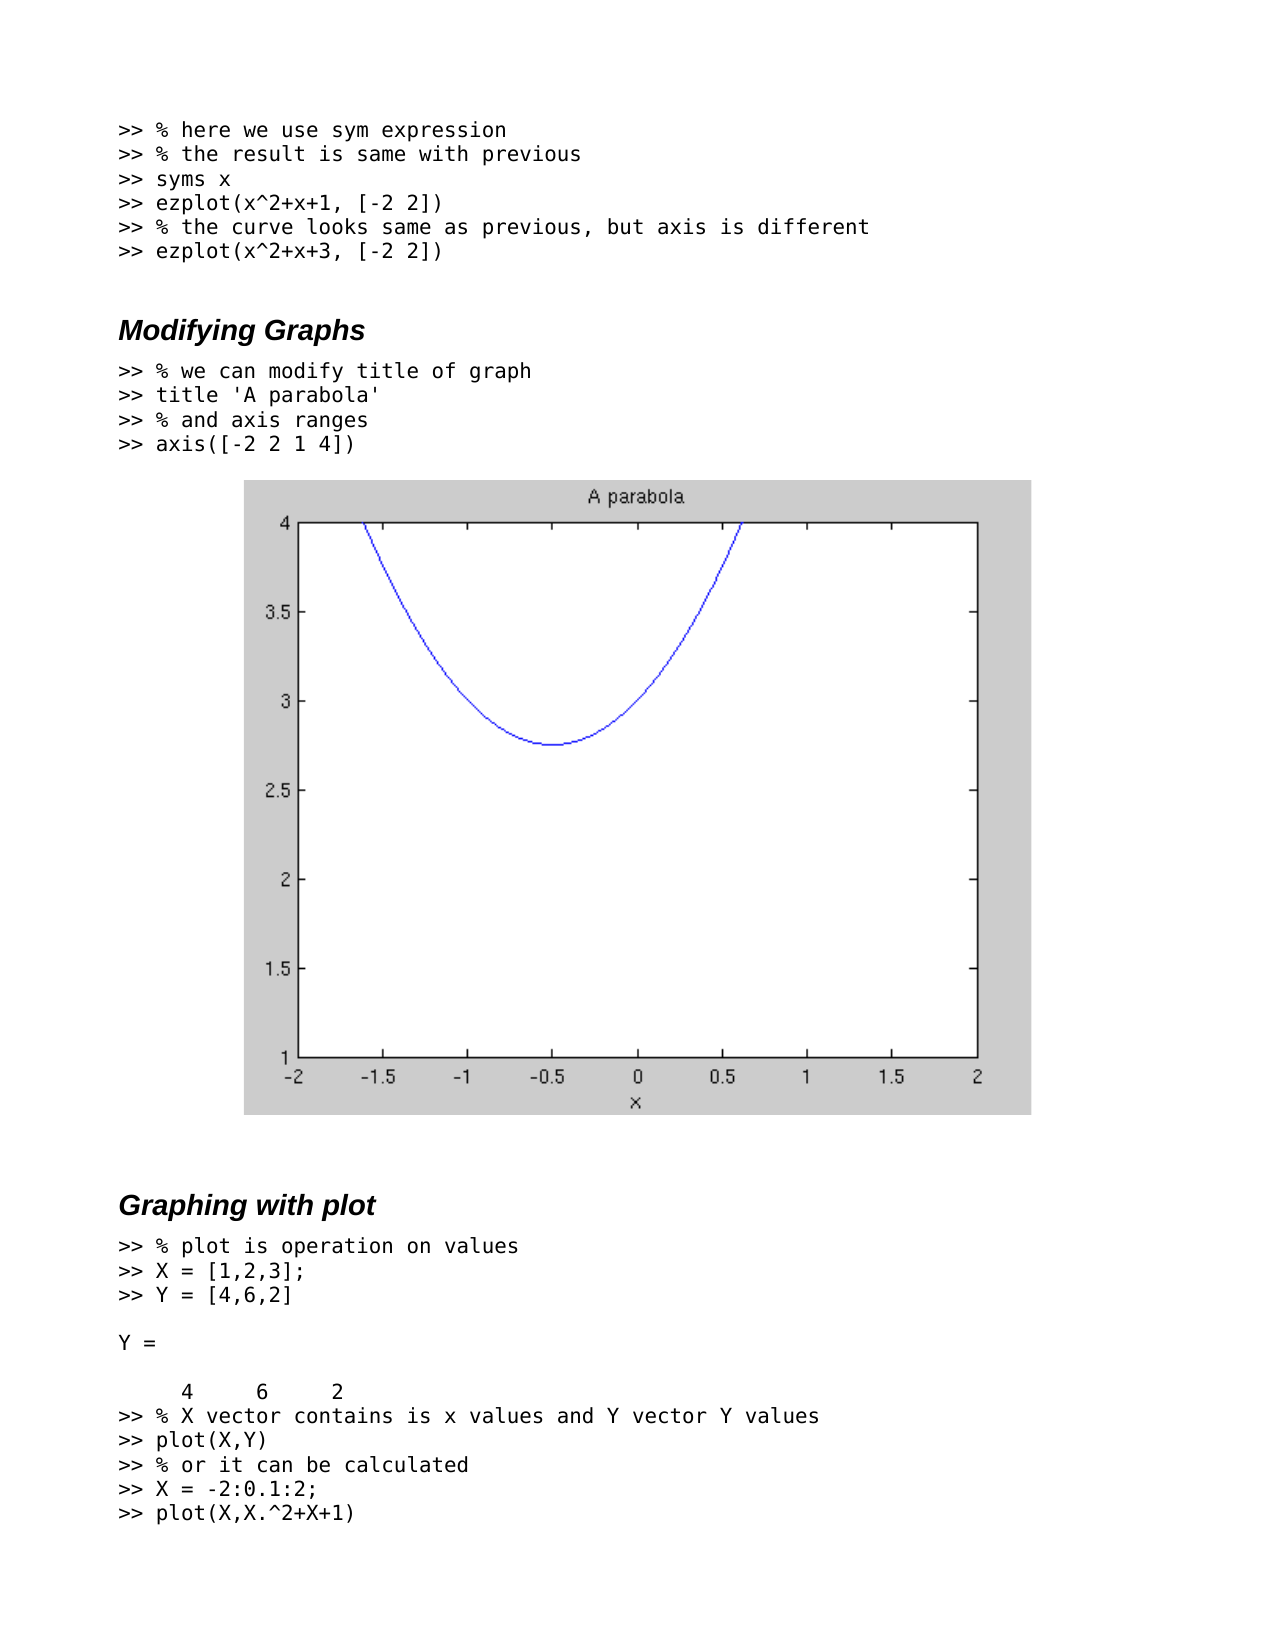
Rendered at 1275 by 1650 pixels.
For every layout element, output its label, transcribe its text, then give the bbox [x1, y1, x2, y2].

text >> title 'A parabola' [118, 383, 1157, 408]
text >> X = [1,2,3]; [118, 1259, 1157, 1283]
text >> % here we use sym expression [118, 118, 1157, 142]
text >> % X vector contains is x values and Y vector Y values [118, 1404, 1157, 1428]
text >> % the result is same with previous [118, 142, 1157, 167]
picture [243, 480, 1032, 1115]
text >> % or it can be calculated [118, 1453, 1157, 1477]
text Y = [118, 1331, 1157, 1356]
text >> ezplot(x^2+x+1, [-2 2]) [118, 191, 1157, 215]
subtitle Graphing with plot [118, 1188, 1157, 1222]
text >> plot(X,X.^2+X+1) [118, 1501, 1157, 1526]
text >> % plot is operation on values [118, 1234, 1157, 1259]
text >> % and axis ranges [118, 408, 1157, 432]
text >> ezplot(x^2+x+3, [-2 2]) [118, 239, 1157, 264]
text >> X = -2:0.1:2; [118, 1477, 1157, 1501]
subtitle Modifying Graphs [118, 313, 1157, 347]
text >> plot(X,Y) [118, 1428, 1157, 1453]
text 4 6 2 [118, 1380, 1157, 1404]
text >> Y = [4,6,2] [118, 1283, 1157, 1307]
text >> % the curve looks same as previous, but axis is different [118, 215, 1157, 239]
text >> % we can modify title of graph [118, 359, 1157, 383]
text >> syms x [118, 167, 1157, 191]
text >> axis([-2 2 1 4]) [118, 432, 1157, 456]
